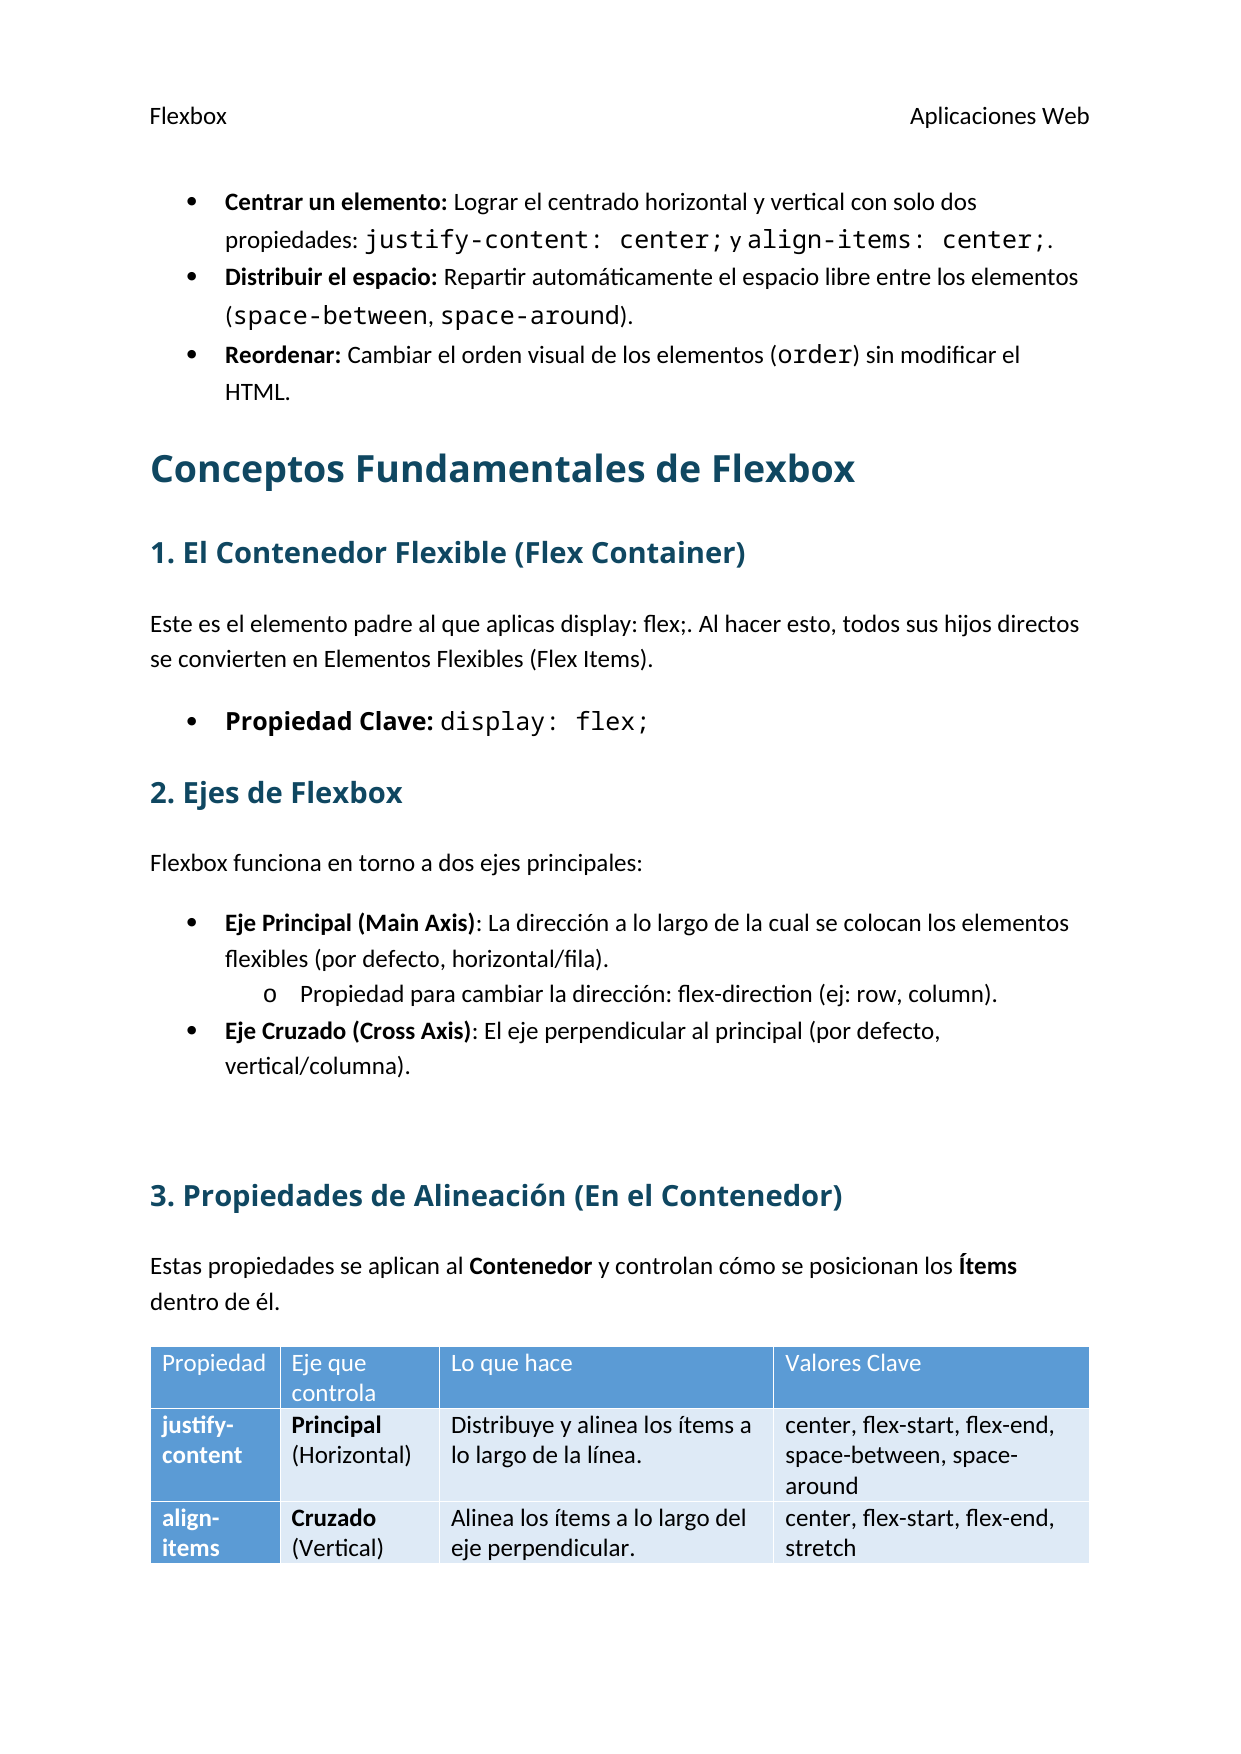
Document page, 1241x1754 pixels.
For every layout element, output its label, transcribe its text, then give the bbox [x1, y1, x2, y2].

table_cell Principal (Horizontal) [281, 1409, 439, 1501]
list Centrar un elemento: Lograr el centrado horizontal y vertical con solo dos propiedades: justify-content: center; y align-items: center;. [187, 186, 1090, 256]
table_cell center, flex-start, flex-end, space-between, space-around [774, 1409, 1089, 1501]
table_header Valores Clave [774, 1347, 1089, 1408]
table_cell Cruzado (Vertical) [281, 1502, 439, 1563]
list Propiedad Clave: display: flex; [187, 703, 1090, 737]
table_cell align-items [151, 1502, 280, 1563]
table_cell center, flex-start, flex-end, stretch [774, 1502, 1089, 1563]
list Eje Cruzado (Cross Axis): El eje perpendicular al principal (por defecto, vertical/columna). [187, 1015, 1090, 1081]
table_cell justify-content [151, 1409, 280, 1501]
subtitle Conceptos Fundamentales de Flexbox [150, 442, 1090, 493]
table_cell Distribuye y alinea los ítems a lo largo de la línea. [440, 1409, 773, 1501]
subtitle 1. El Contenedor Flexible (Flex Container) [150, 532, 1090, 572]
text Flexbox funciona en torno a dos ejes principales: [150, 847, 1090, 878]
table_cell Alinea los ítems a lo largo del eje perpendicular. [440, 1502, 773, 1563]
table_header Propiedad [151, 1347, 280, 1408]
list Eje Principal (Main Axis): La dirección a lo largo de la cual se colocan los elementos flexibles (por defecto, horizontal/fila). [187, 908, 1090, 973]
table_header Lo que hace [440, 1347, 773, 1408]
list Propiedad para cambiar la dirección: flex-direction (ej: row, column). [262, 978, 1090, 1010]
subtitle 3. Propiedades de Alineación (En el Contenedor) [150, 1175, 1090, 1215]
table_header Eje que controla [281, 1347, 439, 1408]
list Distribuir el espacio: Repartir automáticamente el espacio libre entre los elementos (space-between, space-around). [187, 261, 1090, 331]
text Estas propiedades se aplican al Contenedor y controlan cómo se posicionan los Ítems dentro de él. [150, 1250, 1090, 1316]
text Este es el elemento padre al que aplicas display: flex;. Al hacer esto, todos sus hijos directos se convierten en Elementos Flexibles (Flex Items). [150, 608, 1090, 673]
subtitle 2. Ejes de Flexbox [150, 772, 1090, 812]
list Reordenar: Cambiar el orden visual de los elementos (order) sin modificar el HTML. [187, 337, 1090, 406]
